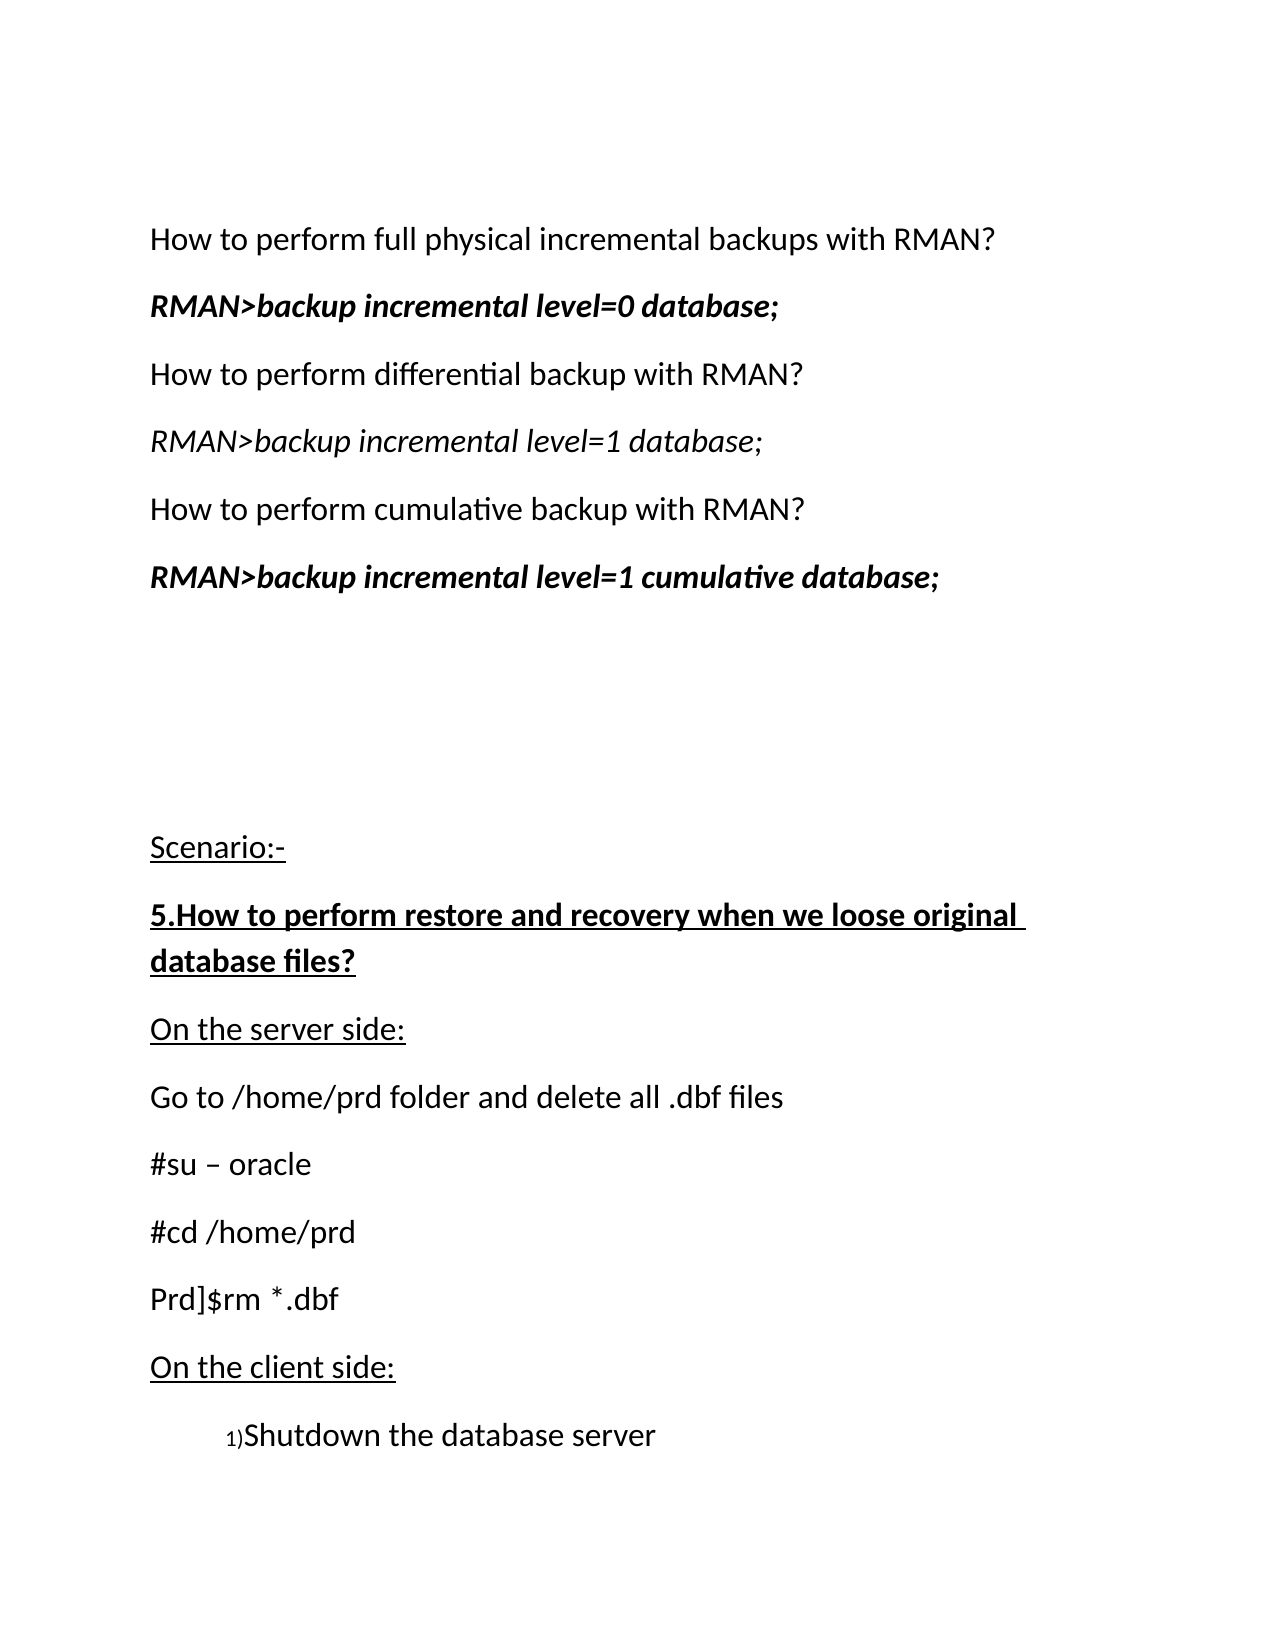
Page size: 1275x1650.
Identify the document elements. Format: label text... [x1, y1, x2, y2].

text How to perform cumulative backup with RMAN? [150, 488, 1125, 529]
text On the server side: [150, 1008, 1125, 1049]
text #cd /home/prd [150, 1211, 1125, 1252]
text 5.How to perform restore and recovery when we loose original database files? [150, 894, 1125, 981]
text #su – oracle [150, 1143, 1125, 1184]
text Scenario:- [150, 826, 1125, 867]
text RMAN>backup incremental level=1 database; [150, 420, 1125, 461]
text How to perform full physical incremental backups with RMAN? [150, 218, 1125, 258]
text On the client side: [150, 1346, 1125, 1387]
text RMAN>backup incremental level=1 cumulative database; [150, 556, 1125, 596]
text Prd]$rm *.dbf [150, 1278, 1125, 1319]
text RMAN>backup incremental level=0 database; [150, 285, 1125, 326]
text Go to /home/prd folder and delete all .dbf files [150, 1076, 1125, 1116]
text How to perform differential backup with RMAN? [150, 353, 1125, 393]
list Shutdown the database server [225, 1414, 1125, 1454]
